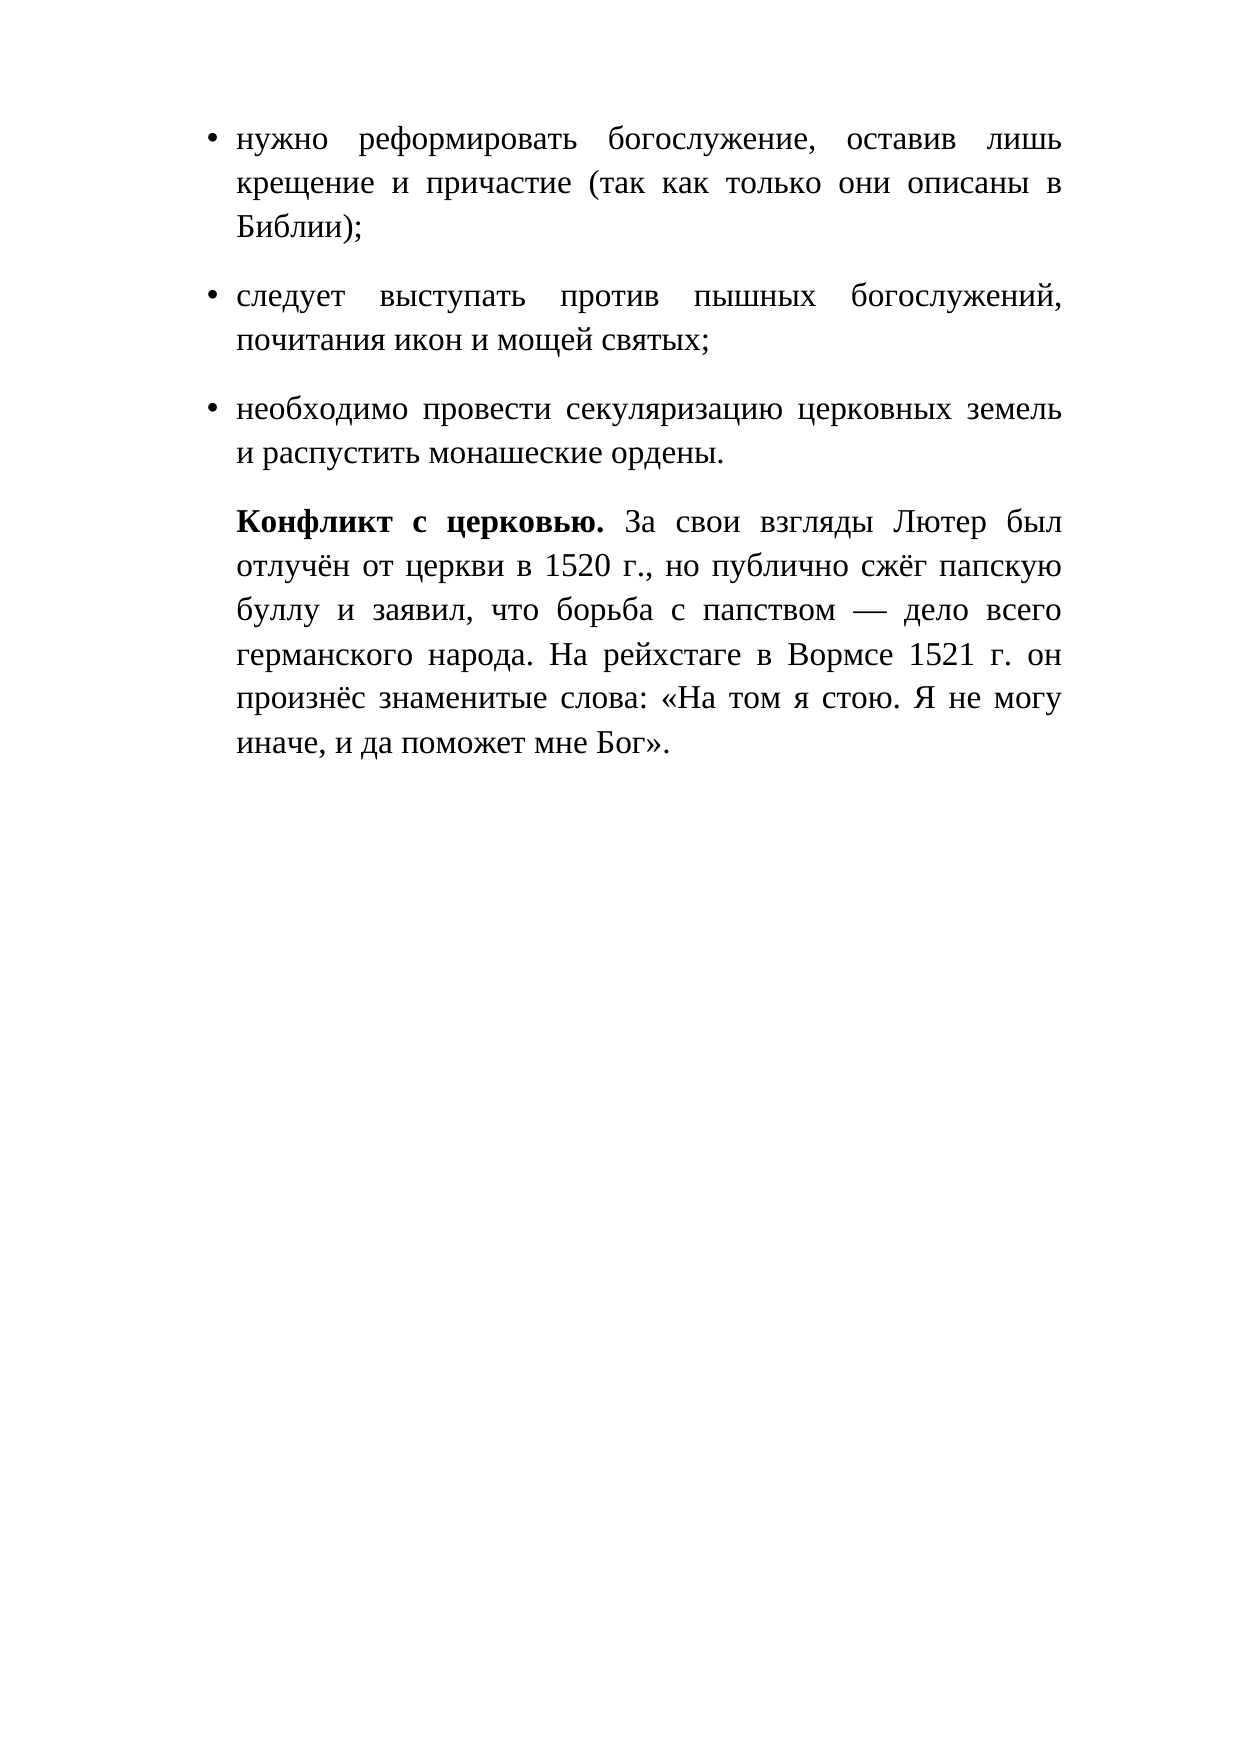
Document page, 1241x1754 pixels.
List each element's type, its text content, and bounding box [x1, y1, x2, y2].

list необходимо провести секуляризацию церковных земель и распустить монашеские ордены. [207, 388, 1063, 471]
list нужно реформировать богослужение, оставив лишь крещение и причастие (так как только они описаны в Библии); [207, 118, 1063, 244]
list Конфликт с церковью. За свои взгляды Лютер был отлучён от церкви в 1520 г., но публично сжёг папскую буллу и заявил, что борьба с папством — дело всего германского народа. На рейхстаге в Вормсе 1521 г. он произнёс знаменитые слова: «На том я стою. Я не могу иначе, и да поможет мне Бог». [207, 502, 1063, 760]
list следует выступать против пышных богослужений, почитания икон и мощей святых; [207, 275, 1063, 358]
